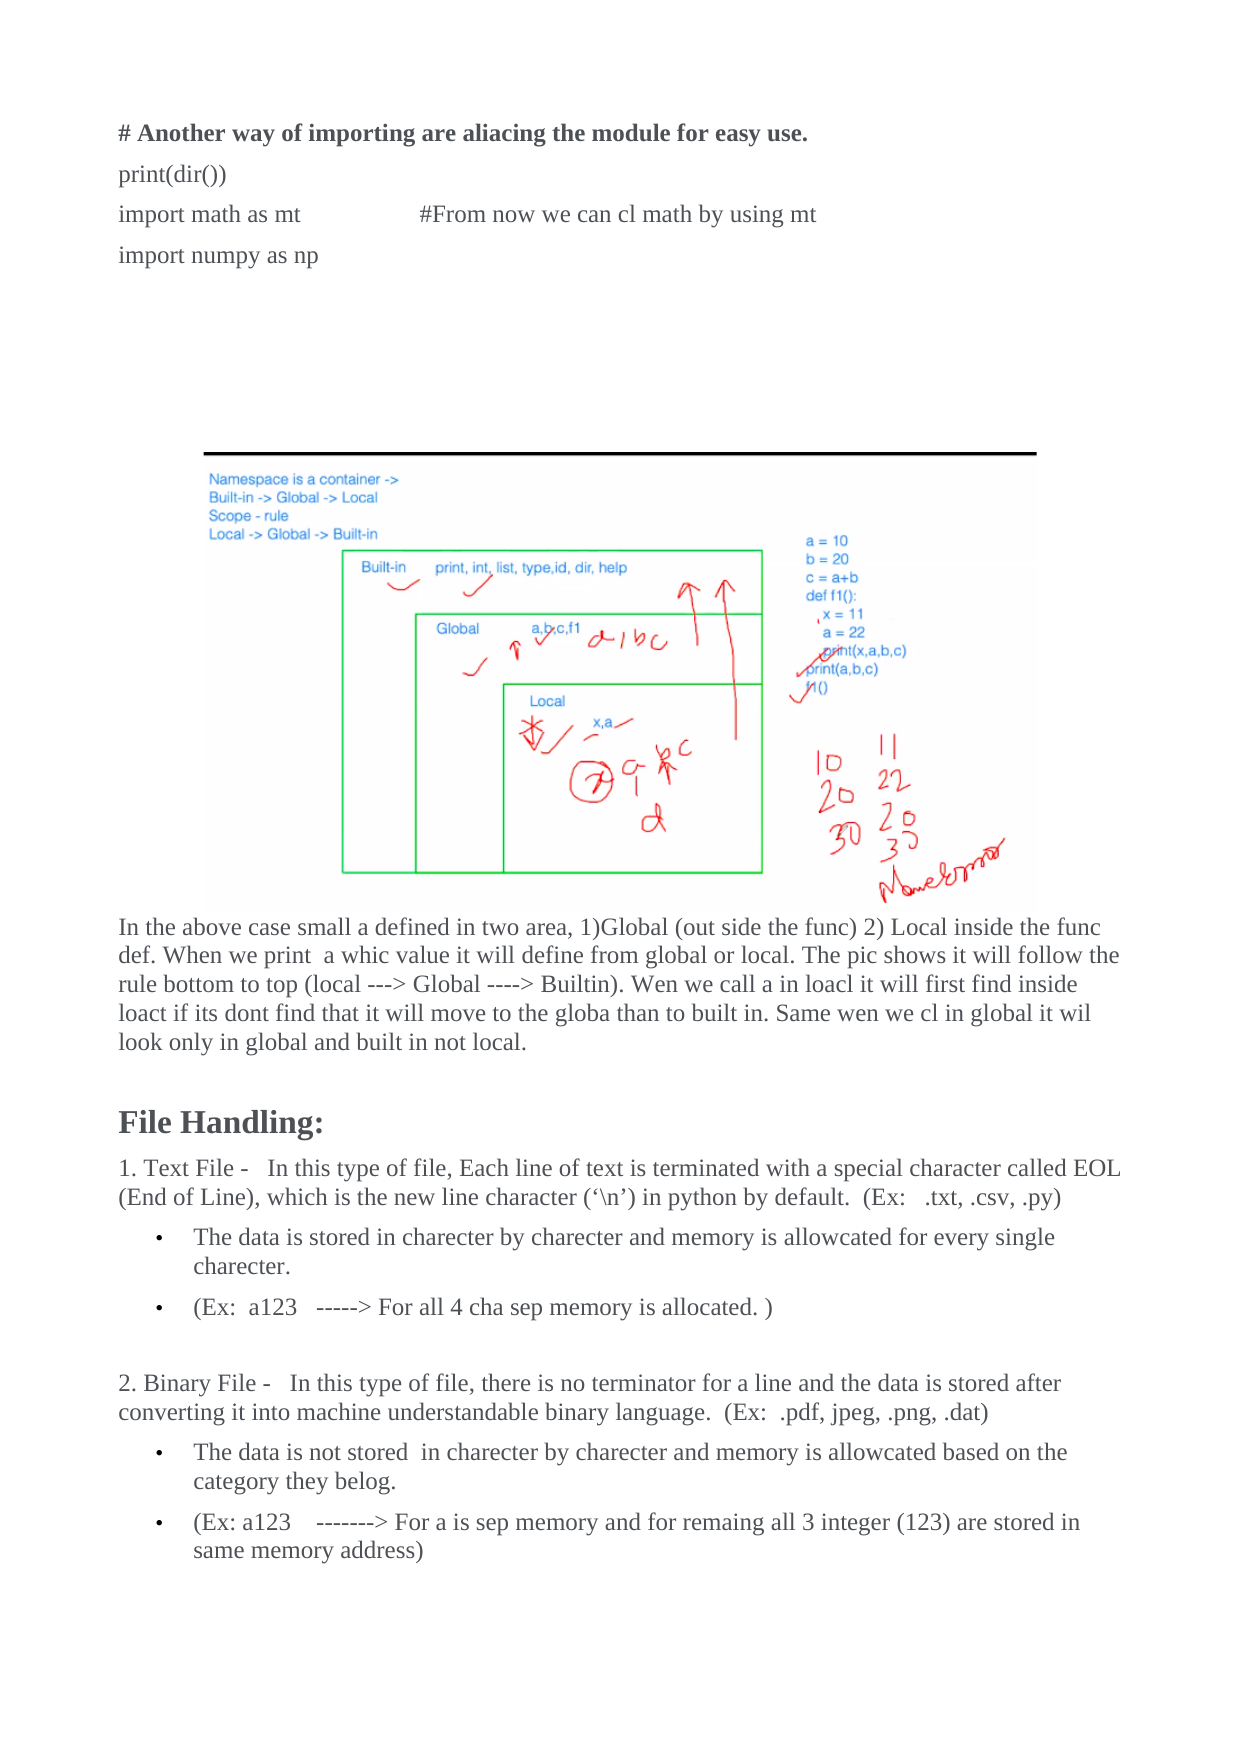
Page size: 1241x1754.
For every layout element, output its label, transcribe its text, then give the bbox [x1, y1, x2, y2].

text # Another way of importing are aliacing the module for easy use. [118, 118, 1122, 147]
text 2. Binary File - In this type of file, there is no terminator for a line and the data is stored after converting it into machine understandable binary language. (Ex: .pdf, jpeg, .png, .dat) [118, 1368, 1122, 1425]
text File Handling: [118, 1103, 1122, 1141]
list (Ex: a123 -------> For a is sep memory and for remaing all 3 integer (123) are stored in same memory address) [156, 1507, 1122, 1564]
text import numpy as np [118, 240, 1122, 269]
text In the above case small a defined in two area, 1)Global (out side the func) 2) Local inside the func def. When we print a whic value it will define from global or local. The pic shows it will follow the rule bottom to top (local ---> Global ----> Builtin). Wen we call a in loacl it will first find inside loact if its dont find that it will move to the globa than to built in. Same wen we cl in global it wil look only in global and built in not local. [118, 458, 1122, 1055]
list The data is stored in charecter by charecter and memory is allowcated for every single charecter. [156, 1222, 1122, 1280]
picture [203, 452, 1037, 912]
list (Ex: a123 -----> For all 4 cha sep memory is allocated. ) [156, 1292, 1122, 1320]
text 1. Text File - In this type of file, Each line of text is terminated with a special character called EOL (End of Line), which is the new line character (‘\n’) in python by default. (Ex: .txt, .csv, .py) [118, 1153, 1122, 1210]
text import math as mt #From now we can cl math by using mt [118, 199, 1122, 228]
text print(dir()) [118, 159, 1122, 187]
list The data is not stored in charecter by charecter and memory is allowcated based on the category they belog. [156, 1437, 1122, 1495]
